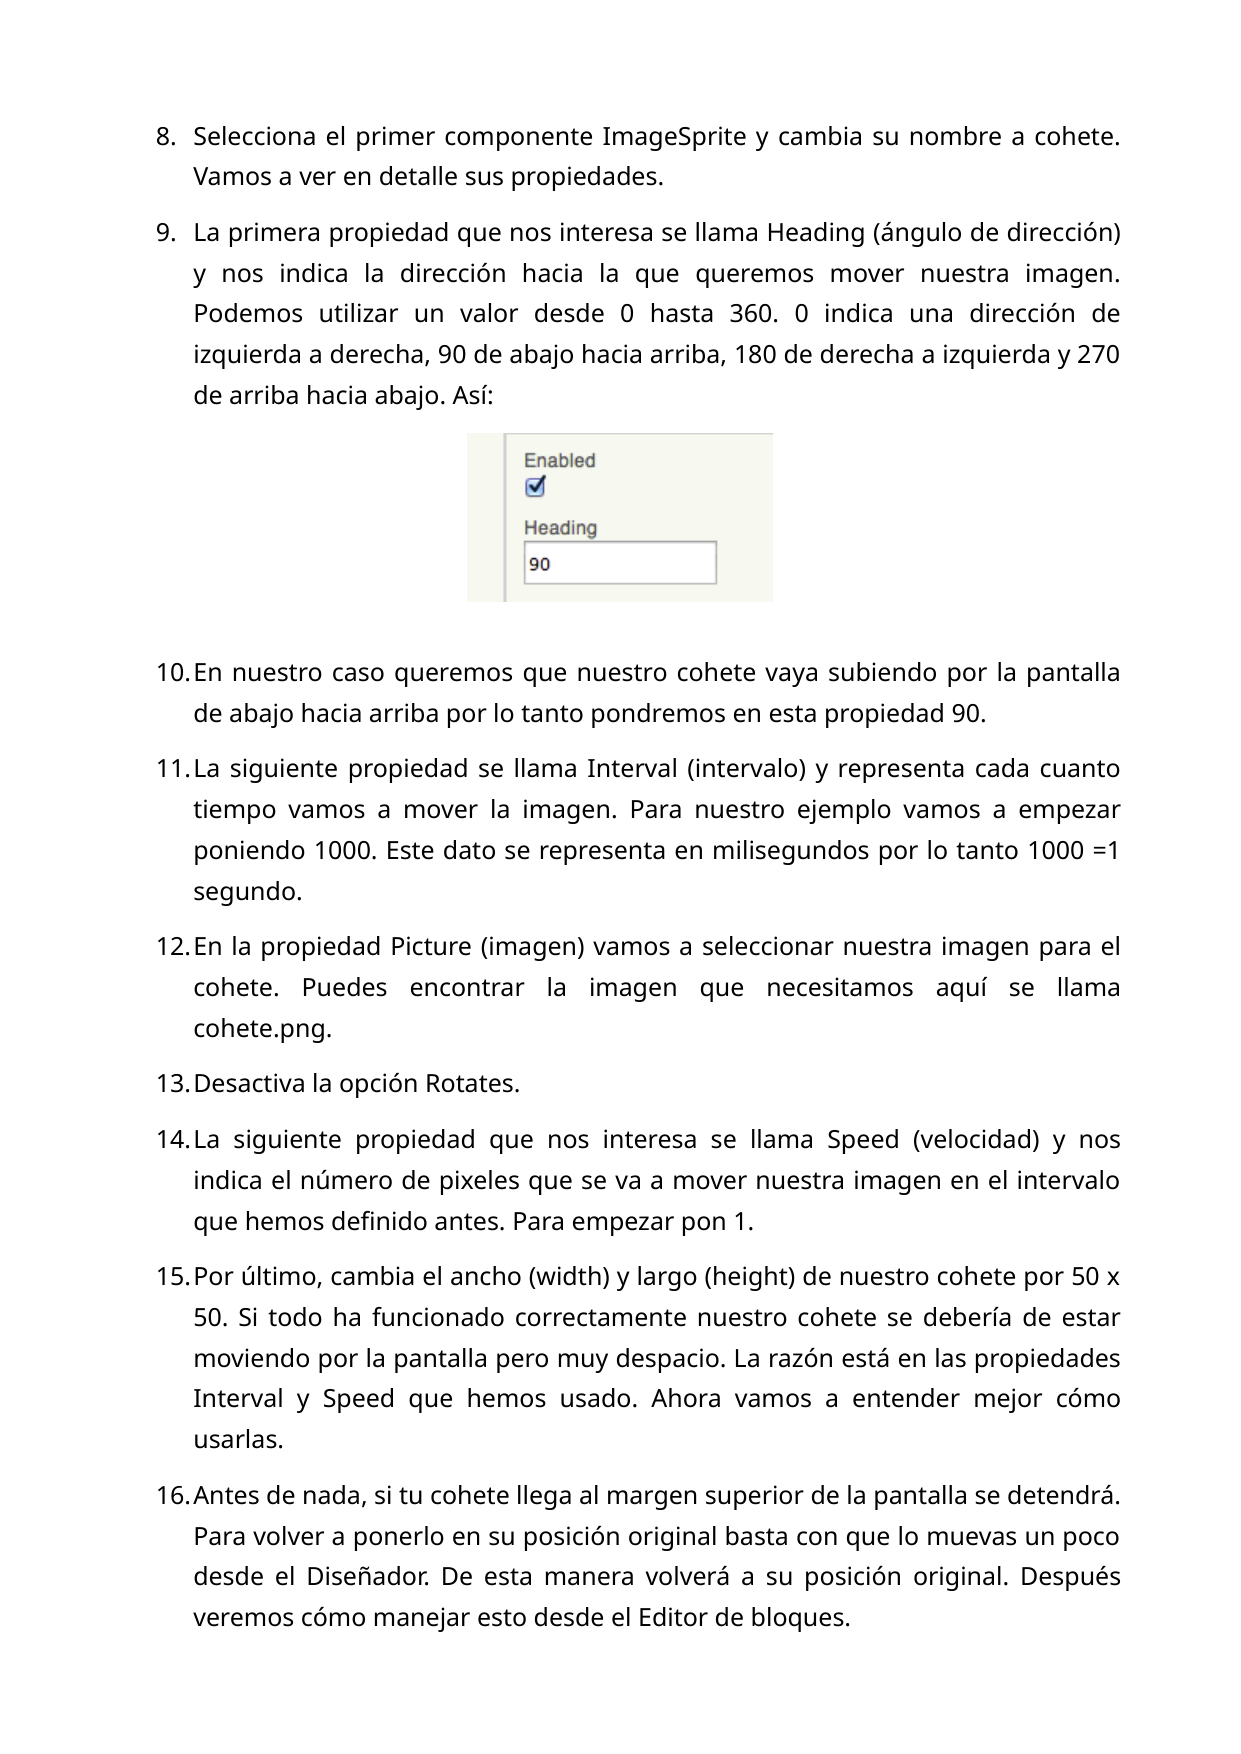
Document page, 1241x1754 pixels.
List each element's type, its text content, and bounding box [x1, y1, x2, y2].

list La siguiente propiedad que nos interesa se llama Speed (velocidad) y nos indica el número de pixeles que se va a mover nuestra imagen en el intervalo que hemos definido antes. Para empezar pon 1. [156, 1121, 1122, 1237]
list Desactiva la opción Rotates. [156, 1066, 1122, 1100]
picture [467, 433, 774, 602]
list La siguiente propiedad se llama Interval (intervalo) y representa cada cuanto tiempo vamos a mover la imagen. Para nuestro ejemplo vamos a empezar poniendo 1000. Este dato se representa en milisegundos por lo tanto 1000 =1 segundo. [156, 751, 1122, 908]
list La primera propiedad que nos interesa se llama Heading (ángulo de dirección) y nos indica la dirección hacia la que queremos mover nuestra imagen. Podemos utilizar un valor desde 0 hasta 360. 0 indica una dirección de izquierda a derecha, 90 de abajo hacia arriba, 180 de derecha a izquierda y 270 de arriba hacia abajo. Así: [156, 214, 1122, 412]
list Selecciona el primer componente ImageSprite y cambia su nombre a cohete. Vamos a ver en detalle sus propiedades. [156, 118, 1122, 193]
list Por último, cambia el ancho (width) y largo (height) de nuestro cohete por 50 x 50. Si todo ha funcionado correctamente nuestro cohete se debería de estar moviendo por la pantalla pero muy despacio. La razón está en las propiedades Interval y Speed que hemos usado. Ahora vamos a entender mejor cómo usarlas. [156, 1258, 1122, 1456]
list En la propiedad Picture (imagen) vamos a seleccionar nuestra imagen para el cohete. Puedes encontrar la imagen que necesitamos aquí se llama cohete.png. [156, 929, 1122, 1045]
list Antes de nada, si tu cohete llega al margen superior de la pantalla se detendrá. Para volver a ponerlo en su posición original basta con que lo muevas un poco desde el Diseñador. De esta manera volverá a su posición original. Después veremos cómo manejar esto desde el Editor de bloques. [156, 1477, 1122, 1634]
list En nuestro caso queremos que nuestro cohete vaya subiendo por la pantalla de abajo hacia arriba por lo tanto pondremos en esta propiedad 90. [156, 655, 1122, 730]
